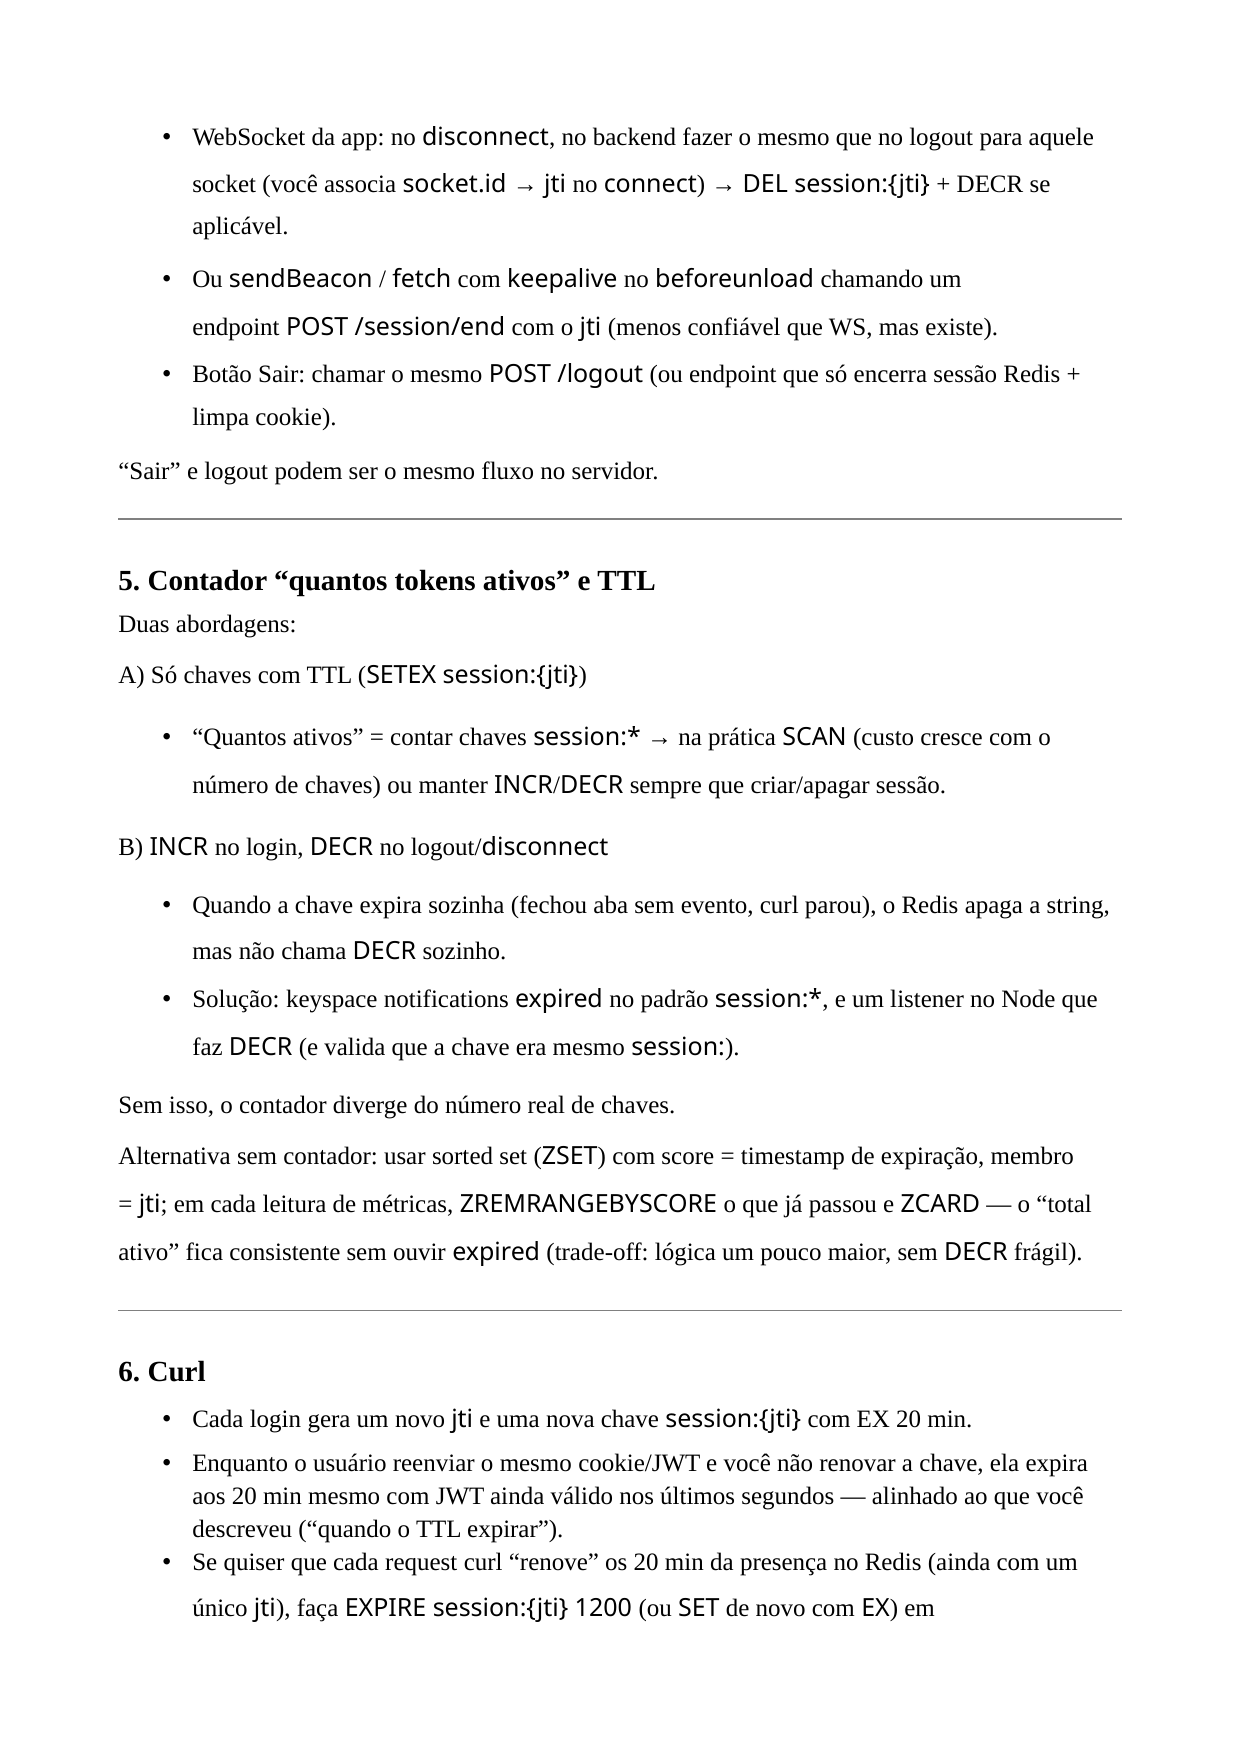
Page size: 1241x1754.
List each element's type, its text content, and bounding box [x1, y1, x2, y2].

text B) INCR no login, DECR no logout/disconnect [118, 828, 1122, 862]
subtitle 6. Curl [118, 1354, 1122, 1388]
list Ou sendBeacon / fetch com keepalive no beforeunload chamando um endpoint POST /session/end com o jti (menos confiável que WS, mas existe). [162, 261, 1122, 342]
text “Sair” e logout podem ser o mesmo fluxo no servidor. [118, 456, 1122, 485]
subtitle 5. Contador “quantos tokens ativos” e TTL [118, 563, 1122, 596]
list Se quiser que cada request curl “renove” os 20 min da presença no Redis (ainda com um único jti), faça EXPIRE session:{jti} 1200 (ou SET de novo com EX) em [162, 1547, 1122, 1623]
list WebSocket da app: no disconnect, no backend fazer o mesmo que no logout para aquele socket (você associa socket.id → jti no connect) → DEL session:{jti} + DECR se aplicável. [162, 118, 1122, 240]
list Solução: keyspace notifications expired no padrão session:*, e um listener no Node que faz DECR (e valida que a chave era mesmo session:). [162, 981, 1122, 1062]
text Duas abordagens: [118, 609, 1122, 638]
text A) Só chaves com TTL (SETEX session:{jti}) [118, 656, 1122, 691]
text Alternativa sem contador: usar sorted set (ZSET) com score = timestamp de expiração, membro = jti; em cada leitura de métricas, ZREMRANGEBYSCORE o que já passou e ZCARD — o “total ativo” fica consistente sem ouvir expired (trade-off: lógica um pouco maior, sem DECR frágil). [118, 1138, 1122, 1267]
text Sem isso, o contador diverge do número real de chaves. [118, 1090, 1122, 1119]
list Quando a chave expira sozinha (fechou aba sem evento, curl parou), o Redis apaga a string, mas não chama DECR sozinho. [162, 891, 1122, 967]
list Cada login gera um novo jti e uma nova chave session:{jti} com EX 20 min. [162, 1400, 1122, 1434]
list Enquanto o usuário reenviar o mesmo cookie/JWT e você não renovar a chave, ela expira aos 20 min mesmo com JWT ainda válido nos últimos segundos — alinhado ao que você descreveu (“quando o TTL expirar”). [162, 1448, 1122, 1543]
list Botão Sair: chamar o mesmo POST /logout (ou endpoint que só encerra sessão Redis + limpa cookie). [162, 356, 1122, 430]
list “Quantos ativos” = contar chaves session:* → na prática SCAN (custo cresce com o número de chaves) ou manter INCR/DECR sempre que criar/apagar sessão. [162, 719, 1122, 800]
